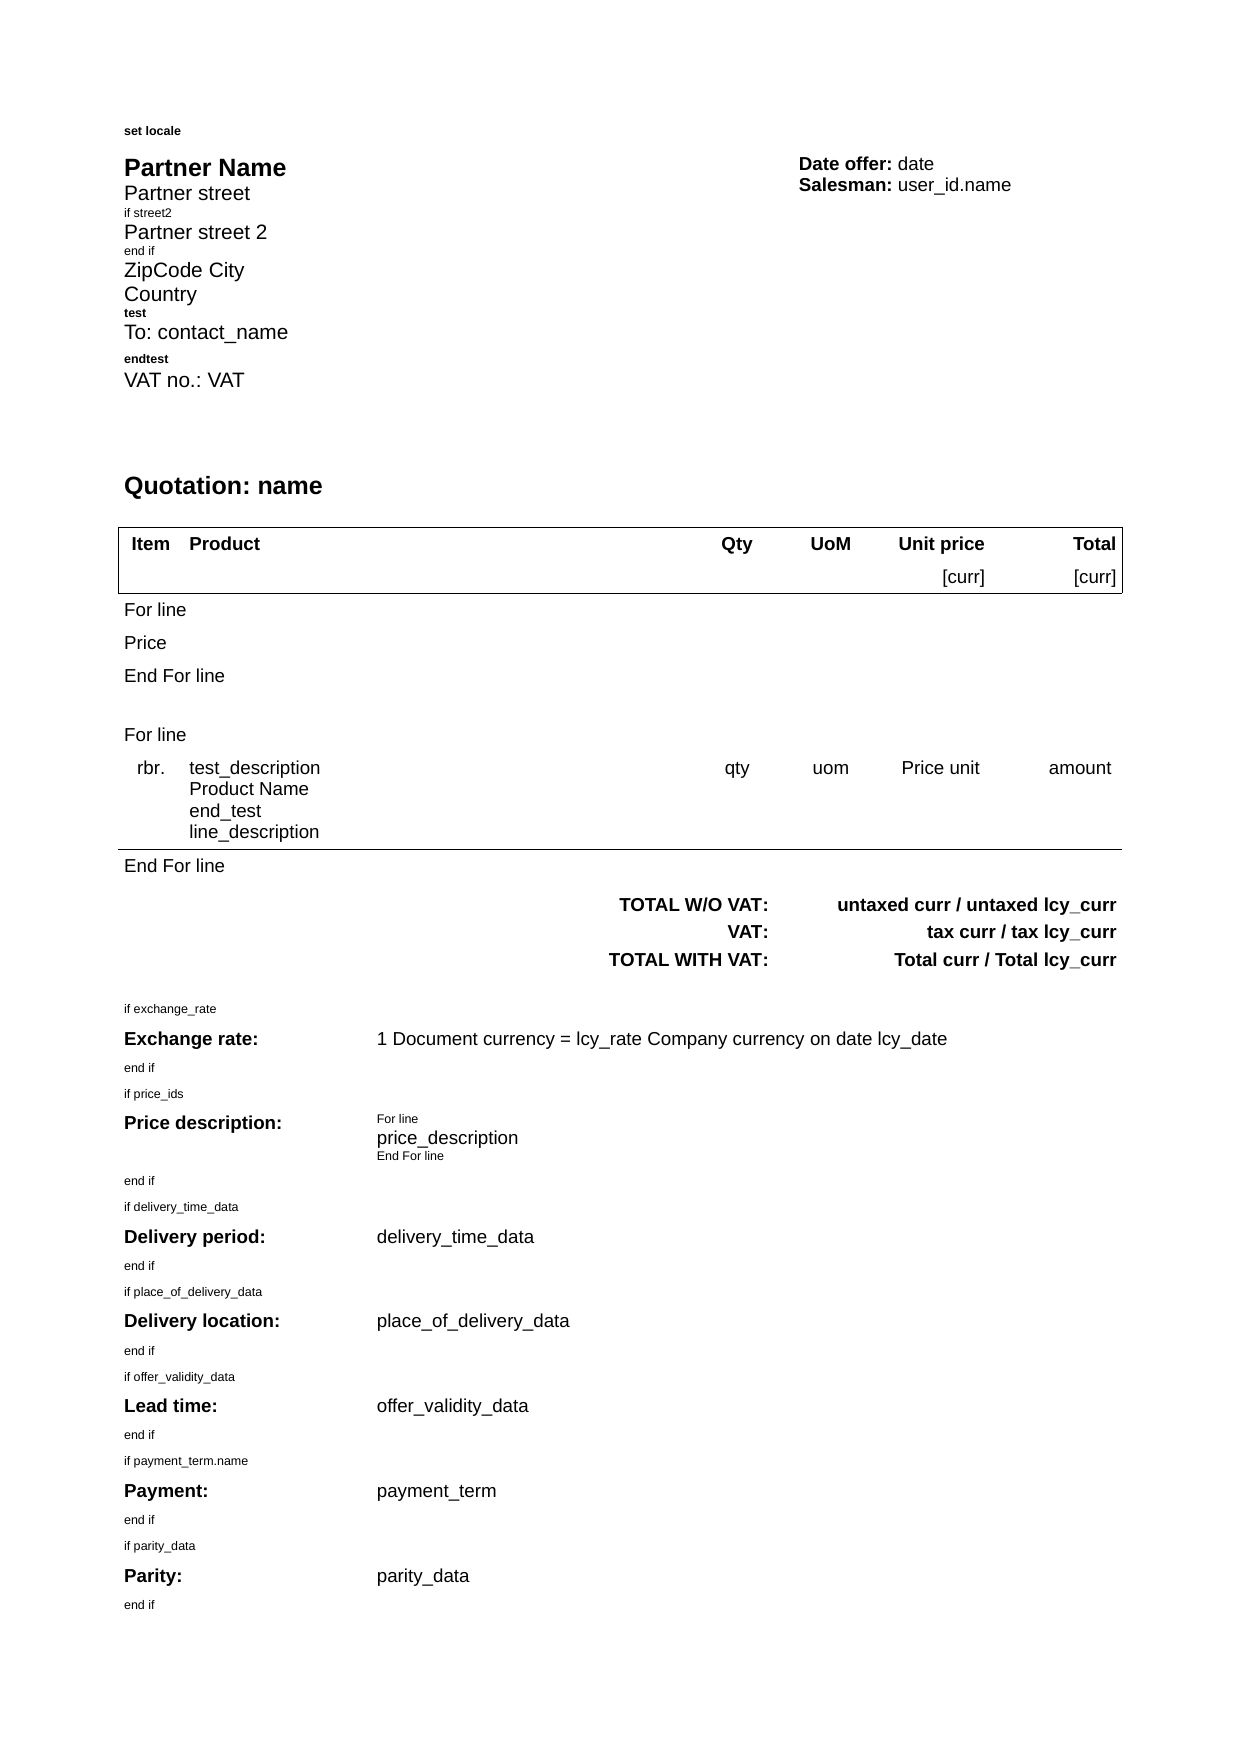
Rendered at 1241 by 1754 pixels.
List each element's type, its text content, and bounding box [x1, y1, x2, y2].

table_header Total [990, 528, 1122, 560]
table_header UoM [784, 528, 878, 560]
table_cell For line [118, 718, 1122, 751]
table_cell Delivery period: [118, 1220, 371, 1253]
table_header Qty [690, 528, 783, 560]
table_cell Price description: [118, 1106, 371, 1168]
table_cell Lead time: [118, 1389, 371, 1422]
table_cell payment_term [371, 1474, 1122, 1507]
table_cell For line price_description End For line [371, 1106, 1122, 1168]
table_cell [690, 560, 783, 593]
table_cell end if [118, 1507, 1122, 1533]
table_cell uom [784, 751, 878, 848]
table_cell 1 Document currency = lcy_rate Company currency on date lcy_date [371, 1022, 1122, 1055]
table_cell end if [118, 1592, 1122, 1617]
table_header set locale [118, 118, 1122, 147]
table_cell [curr] [878, 560, 990, 593]
table_cell end if [118, 1338, 1122, 1363]
table_cell Price [118, 626, 1122, 659]
table_cell [184, 560, 690, 593]
table_header Quotation: name [118, 465, 1122, 505]
table_cell if parity_data [118, 1533, 1122, 1559]
table_cell Delivery location: [118, 1305, 371, 1338]
table_cell end if [118, 1422, 1122, 1448]
table_cell place_of_delivery_data [371, 1305, 1122, 1338]
table_cell [784, 560, 878, 593]
table_cell qty [690, 751, 783, 848]
table_cell [curr] [990, 560, 1122, 593]
table_cell if payment_term.name [118, 1448, 1122, 1474]
table_cell rbr. [118, 751, 183, 848]
table_cell Payment: [118, 1474, 371, 1507]
table_cell amount [990, 751, 1122, 848]
table_cell end if [118, 1253, 1122, 1279]
table_cell untaxed curr / untaxed lcy_curr tax curr / tax lcy_curr Total curr / Total lcy_curr [774, 882, 1122, 982]
table_header Product [184, 528, 690, 560]
table_cell offer_validity_data [371, 1389, 1122, 1422]
table_cell end if [118, 1055, 1122, 1081]
table_cell End For line [118, 850, 1122, 882]
table_cell Exchange rate: [118, 1022, 371, 1055]
table_cell For line [118, 594, 1122, 626]
table_header if exchange_rate [118, 996, 1122, 1022]
table_cell [119, 560, 183, 593]
table_cell delivery_time_data [371, 1220, 1122, 1253]
table_header Unit price [878, 528, 990, 560]
table_cell [118, 692, 1122, 718]
table_cell end if [118, 1168, 1122, 1194]
table_header if delivery_time_data [118, 1194, 1122, 1220]
table_cell Parity: [118, 1559, 371, 1592]
table_cell if price_ids [118, 1081, 1122, 1106]
table_cell Date offer: date Salesman: user_id.name [793, 147, 1122, 398]
table_cell Price unit [878, 751, 990, 848]
table_cell test_description Product Name end_test line_description [184, 751, 690, 848]
table_cell Partner Name Partner street if street2 Partner street 2 end if ZipCode City Country test To: contact_name endtest VAT no.: VAT [118, 147, 793, 398]
table_cell TOTAL W/O VAT: VAT: TOTAL WITH VAT: [118, 882, 774, 982]
table_header Item [119, 528, 183, 560]
table_cell if place_of_delivery_data [118, 1279, 1122, 1304]
table_cell End For line [118, 659, 1122, 692]
table_header if offer_validity_data [118, 1364, 1122, 1389]
table_cell parity_data [371, 1559, 1122, 1592]
